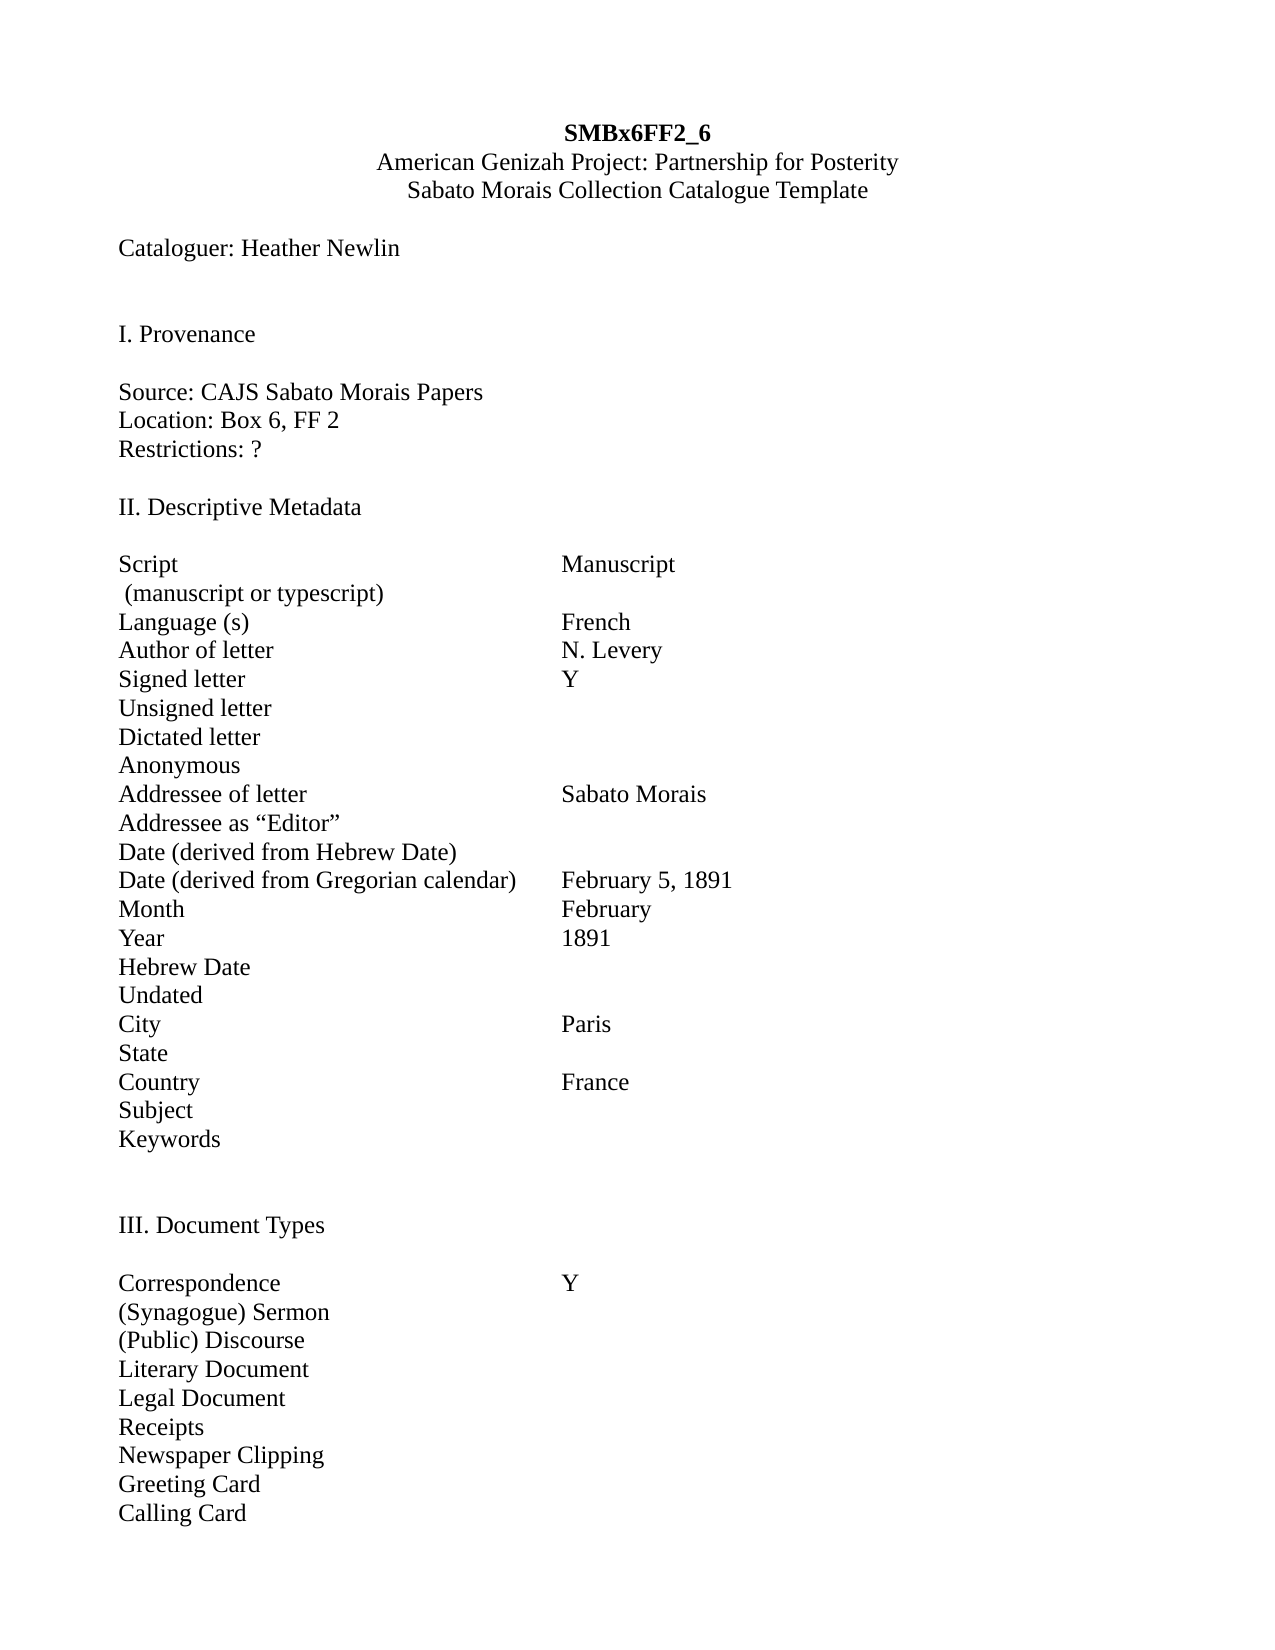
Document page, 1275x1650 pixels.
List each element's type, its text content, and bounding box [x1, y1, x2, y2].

text Month February [118, 894, 1157, 923]
text Literary Document [118, 1354, 1157, 1383]
text Location: Box 6, FF 2 [118, 406, 1157, 434]
text Script Manuscript [118, 549, 1157, 578]
text SMBx6FF2_6 [118, 118, 1157, 147]
text State [118, 1038, 1157, 1067]
text Year 1891 [118, 923, 1157, 952]
text Language (s) French [118, 607, 1157, 636]
text Author of letter N. Levery [118, 636, 1157, 664]
text Subject [118, 1096, 1157, 1124]
text (Synagogue) Sermon [118, 1297, 1157, 1326]
text Restrictions: ? [118, 434, 1157, 463]
text (Public) Discourse [118, 1326, 1157, 1354]
text Greeting Card [118, 1469, 1157, 1498]
text Date (derived from Hebrew Date) [118, 837, 1157, 866]
text Hebrew Date [118, 952, 1157, 981]
text City Paris [118, 1009, 1157, 1038]
text Addressee as “Editor” [118, 808, 1157, 837]
text Source: CAJS Sabato Morais Papers [118, 377, 1157, 406]
text Calling Card [118, 1498, 1157, 1527]
text Sabato Morais Collection Catalogue Template [118, 176, 1157, 204]
text Unsigned letter [118, 693, 1157, 722]
text Addressee of letter Sabato Morais [118, 779, 1157, 808]
text Signed letter Y [118, 664, 1157, 693]
text Receipts [118, 1412, 1157, 1441]
text Undated [118, 981, 1157, 1009]
text Correspondence Y [118, 1268, 1157, 1297]
text (manuscript or typescript) [118, 578, 1157, 607]
text Cataloguer: Heather Newlin [118, 233, 1157, 262]
text Dictated letter [118, 722, 1157, 751]
text II. Descriptive Metadata [118, 492, 1157, 521]
text Country France [118, 1067, 1157, 1096]
text I. Provenance [118, 319, 1157, 348]
text Legal Document [118, 1383, 1157, 1412]
text American Genizah Project: Partnership for Posterity [118, 147, 1157, 176]
text Date (derived from Gregorian calendar) February 5, 1891 [118, 866, 1157, 894]
text III. Document Types [118, 1211, 1157, 1239]
text Newspaper Clipping [118, 1441, 1157, 1469]
text Keywords [118, 1124, 1157, 1153]
text Anonymous [118, 751, 1157, 779]
